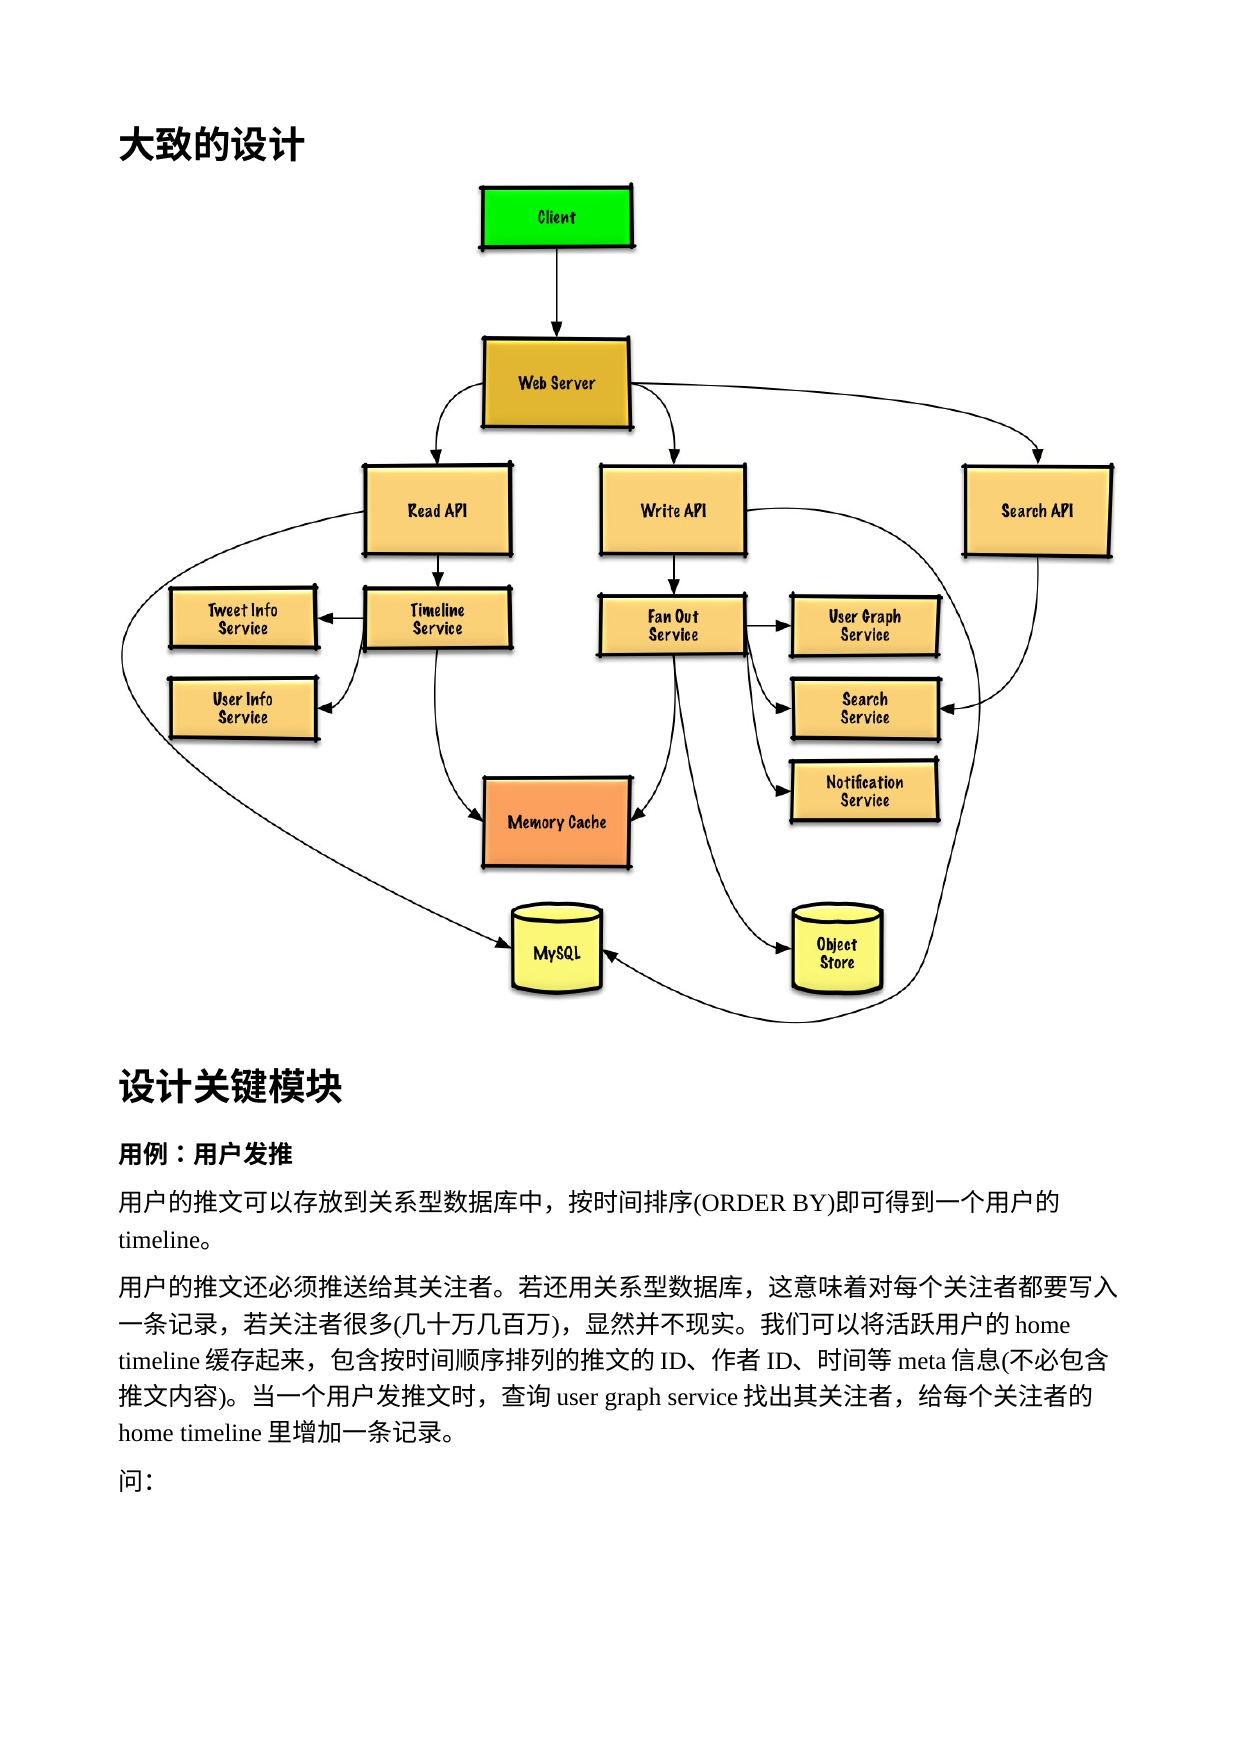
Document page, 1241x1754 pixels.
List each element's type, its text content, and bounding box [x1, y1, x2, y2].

text 问： [118, 1462, 1122, 1498]
subtitle 设计关键模块 [118, 1060, 1122, 1111]
subtitle 用例：用户发推 [118, 1136, 1122, 1170]
text 用户的推文可以存放到关系型数据库中，按时间排序(ORDER BY)即可得到一个用户的timeline。 [118, 1183, 1122, 1255]
picture [118, 181, 1119, 1027]
subtitle 大致的设计 [118, 118, 1122, 169]
text 用户的推文还必须推送给其关注者。若还用关系型数据库，这意味着对每个关注者都要写入一条记录，若关注者很多(几十万几百万)，显然并不现实。我们可以将活跃用户的home timeline缓存起来，包含按时间顺序排列的推文的ID、作者ID、时间等meta信息(不必包含推文内容)。当一个用户发推文时，查询user graph service找出其关注者，给每个关注者的home timeline里增加一条记录。 [118, 1268, 1122, 1449]
